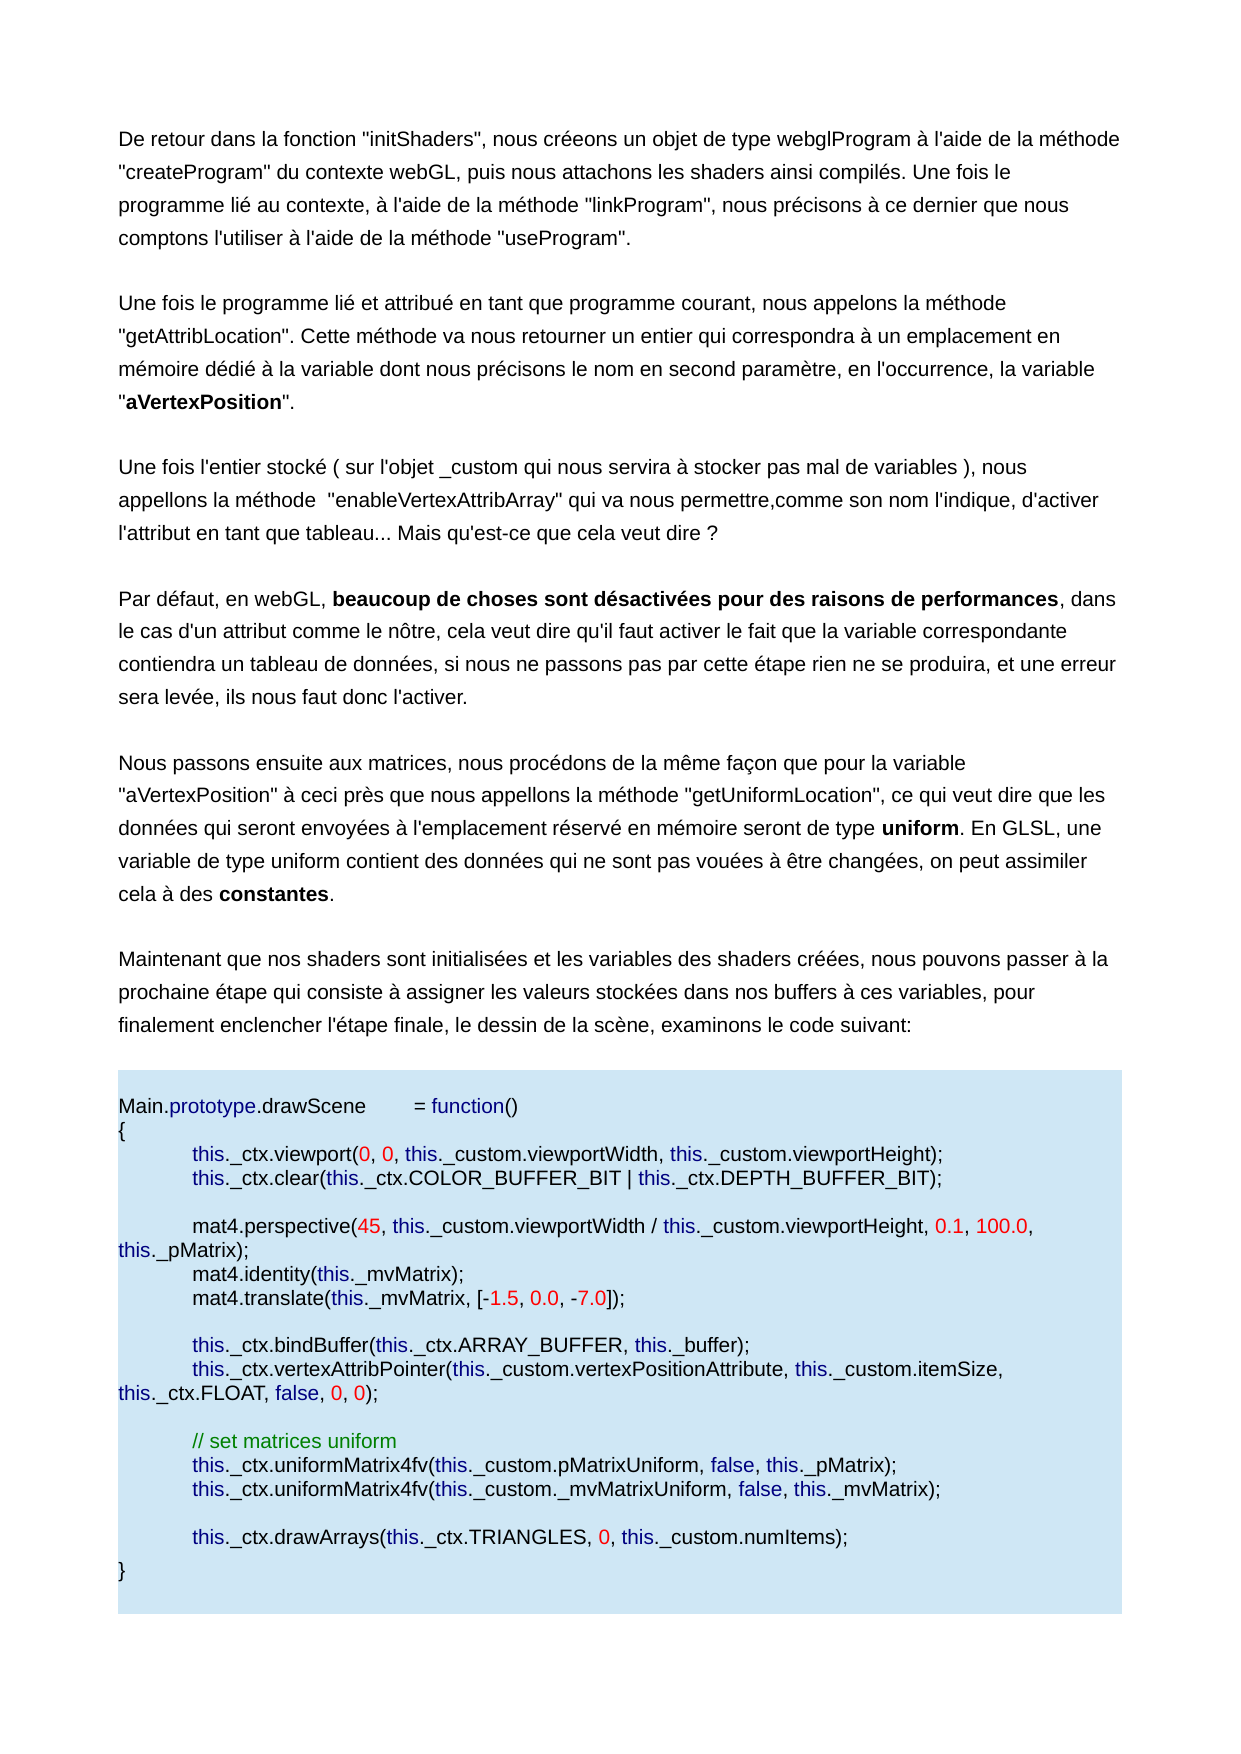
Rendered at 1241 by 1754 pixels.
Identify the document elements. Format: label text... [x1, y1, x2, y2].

text Une fois l'entier stocké ( sur l'objet _custom qui nous servira à stocker pas mal de variables ), nous appellons la méthode "enableVertexAttribArray" qui va nous permettre,comme son nom l'indique, d'activer l'attribut en tant que tableau... Mais qu'est-ce que cela veut dire ? [118, 446, 1122, 545]
text De retour dans la fonction "initShaders", nous créeons un objet de type webglProgram à l'aide de la méthode "createProgram" du contexte webGL, puis nous attachons les shaders ainsi compilés. Une fois le programme lié au contexte, à l'aide de la méthode "linkProgram", nous précisons à ce dernier que nous comptons l'utiliser à l'aide de la méthode "useProgram". [118, 118, 1122, 249]
text this._ctx.uniformMatrix4fv(this._custom._mvMatrixUniform, false, this._mvMatrix); [118, 1477, 1122, 1501]
text this._ctx.bindBuffer(this._ctx.ARRAY_BUFFER, this._buffer); [118, 1333, 1122, 1357]
text "aVertexPosition". [118, 381, 1122, 413]
text // set matrices uniform [118, 1429, 1122, 1453]
text { [118, 1118, 1122, 1142]
text Maintenant que nos shaders sont initialisées et les variables des shaders créées, nous pouvons passer à la prochaine étape qui consiste à assigner les valeurs stockées dans nos buffers à ces variables, pour finalement enclencher l'étape finale, le dessin de la scène, examinons le code suivant: [118, 938, 1122, 1037]
text this._ctx.drawArrays(this._ctx.TRIANGLES, 0, this._custom.numItems); [118, 1525, 1122, 1549]
text mat4.perspective(45, this._custom.viewportWidth / this._custom.viewportHeight, 0.1, 100.0, this._pMatrix); [118, 1213, 1122, 1261]
text this._ctx.viewport(0, 0, this._custom.viewportWidth, this._custom.viewportHeight); [118, 1142, 1122, 1166]
text Une fois le programme lié et attribué en tant que programme courant, nous appelons la méthode [118, 282, 1122, 315]
text } [118, 1549, 1122, 1582]
text Main.prototype.drawScene = function() [118, 1094, 1122, 1118]
text this._ctx.vertexAttribPointer(this._custom.vertexPositionAttribute, this._custom.itemSize, this._ctx.FLOAT, false, 0, 0); [118, 1357, 1122, 1405]
text this._ctx.clear(this._ctx.COLOR_BUFFER_BIT | this._ctx.DEPTH_BUFFER_BIT); [118, 1166, 1122, 1189]
text Par défaut, en webGL, beaucoup de choses sont désactivées pour des raisons de performances, dans le cas d'un attribut comme le nôtre, cela veut dire qu'il faut activer le fait que la variable correspondante contiendra un tableau de données, si nous ne passons pas par cette étape rien ne se produira, et une erreur sera levée, ils nous faut donc l'activer. [118, 577, 1122, 709]
text mat4.translate(this._mvMatrix, [-1.5, 0.0, -7.0]); [118, 1285, 1122, 1309]
text Nous passons ensuite aux matrices, nous procédons de la même façon que pour la variable "aVertexPosition" à ceci près que nous appellons la méthode "getUniformLocation", ce qui veut dire que les données qui seront envoyées à l'emplacement réservé en mémoire seront de type uniform. En GLSL, une variable de type uniform contient des données qui ne sont pas vouées à être changées, on peut assimiler cela à des constantes. [118, 742, 1122, 906]
text mat4.identity(this._mvMatrix); [118, 1261, 1122, 1285]
text "getAttribLocation". Cette méthode va nous retourner un entier qui correspondra à un emplacement en mémoire dédié à la variable dont nous précisons le nom en second paramètre, en l'occurrence, la variable [118, 315, 1122, 381]
text this._ctx.uniformMatrix4fv(this._custom.pMatrixUniform, false, this._pMatrix); [118, 1453, 1122, 1477]
